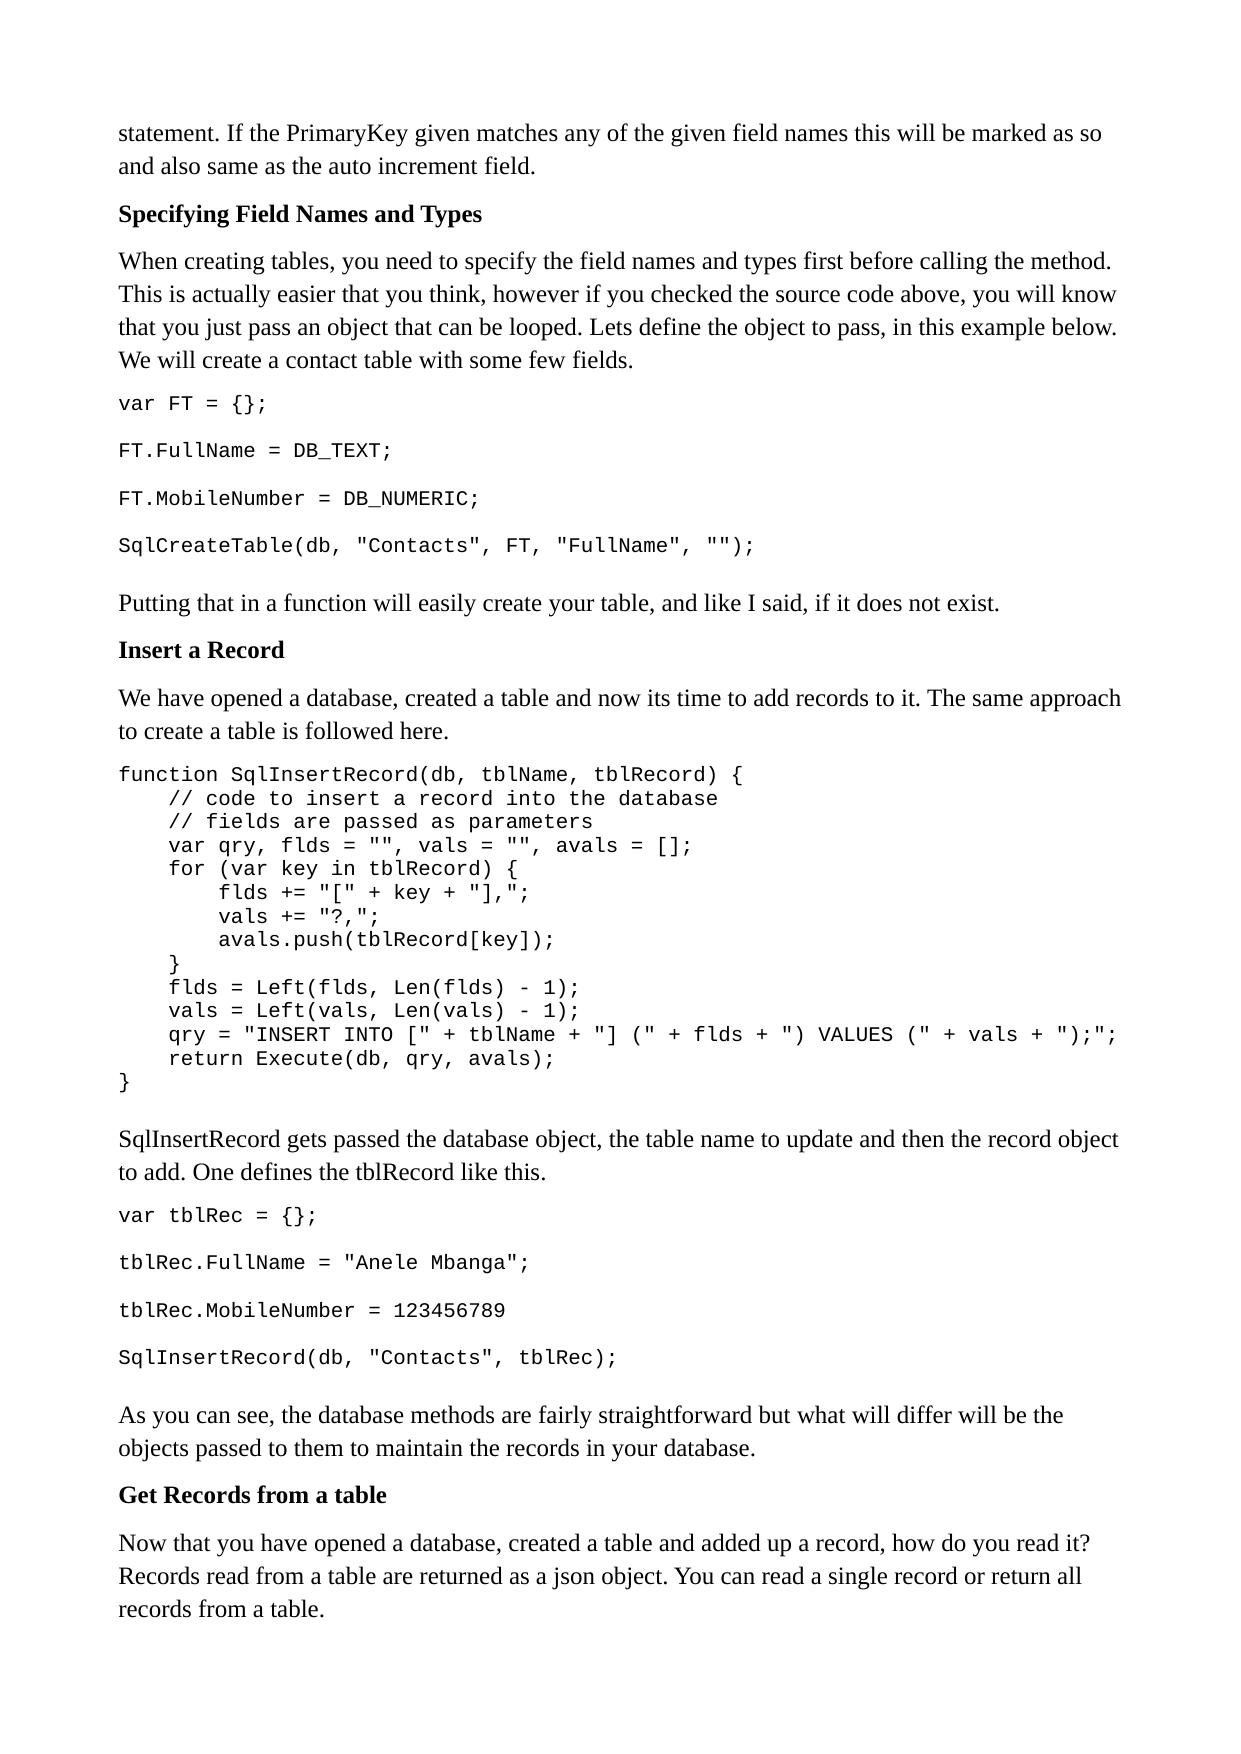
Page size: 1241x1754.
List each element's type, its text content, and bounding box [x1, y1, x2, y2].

text Putting that in a function will easily create your table, and like I said, if it does not exist. [118, 588, 1122, 617]
text Get Records from a table [118, 1481, 1122, 1509]
text // fields are passed as parameters [118, 811, 1122, 835]
text return Execute(db, qry, avals); [118, 1048, 1122, 1071]
text We have opened a database, created a table and now its time to add records to it. The same approach to create a table is followed here. [118, 683, 1122, 745]
text Insert a Record [118, 636, 1122, 664]
text SqlInsertRecord(db, "Contacts", tblRec); [118, 1347, 1122, 1371]
text FT.FullName = DB_TEXT; [118, 440, 1122, 464]
text When creating tables, you need to specify the field names and types first before calling the method. This is actually easier that you think, however if you checked the source code above, you will know that you just pass an object that can be looped. Lets define the object to pass, in this example below. We will create a contact table with some few fields. [118, 246, 1122, 374]
text tblRec.MobileNumber = 123456789 [118, 1299, 1122, 1323]
text for (var key in tblRecord) { [118, 858, 1122, 882]
text } [118, 953, 1122, 977]
text flds = Left(flds, Len(flds) - 1); [118, 977, 1122, 1000]
text tblRec.FullName = "Anele Mbanga"; [118, 1252, 1122, 1276]
text SqlCreateTable(db, "Contacts", FT, "FullName", ""); [118, 535, 1122, 558]
text var qry, flds = "", vals = "", avals = []; [118, 835, 1122, 858]
text var FT = {}; [118, 393, 1122, 417]
text SqlInsertRecord gets passed the database object, the table name to update and then the record object to add. One defines the tblRecord like this. [118, 1124, 1122, 1186]
text FT.MobileNumber = DB_NUMERIC; [118, 488, 1122, 511]
text vals = Left(vals, Len(vals) - 1); [118, 1000, 1122, 1024]
text } [118, 1071, 1122, 1095]
text Now that you have opened a database, created a table and added up a record, how do you read it? Records read from a table are returned as a json object. You can read a single record or return all records from a table. [118, 1528, 1122, 1623]
text statement. If the PrimaryKey given matches any of the given field names this will be marked as so and also same as the auto increment field. [118, 118, 1122, 180]
text Specifying Field Names and Types [118, 199, 1122, 227]
text vals += "?,"; [118, 906, 1122, 929]
text As you can see, the database methods are fairly straightforward but what will differ will be the objects passed to them to maintain the records in your database. [118, 1400, 1122, 1462]
text qry = "INSERT INTO [" + tblName + "] (" + flds + ") VALUES (" + vals + ");"; [118, 1024, 1122, 1048]
text // code to insert a record into the database [118, 787, 1122, 811]
text flds += "[" + key + "],"; [118, 882, 1122, 906]
text function SqlInsertRecord(db, tblName, tblRecord) { [118, 764, 1122, 787]
text avals.push(tblRecord[key]); [118, 929, 1122, 953]
text var tblRec = {}; [118, 1205, 1122, 1229]
